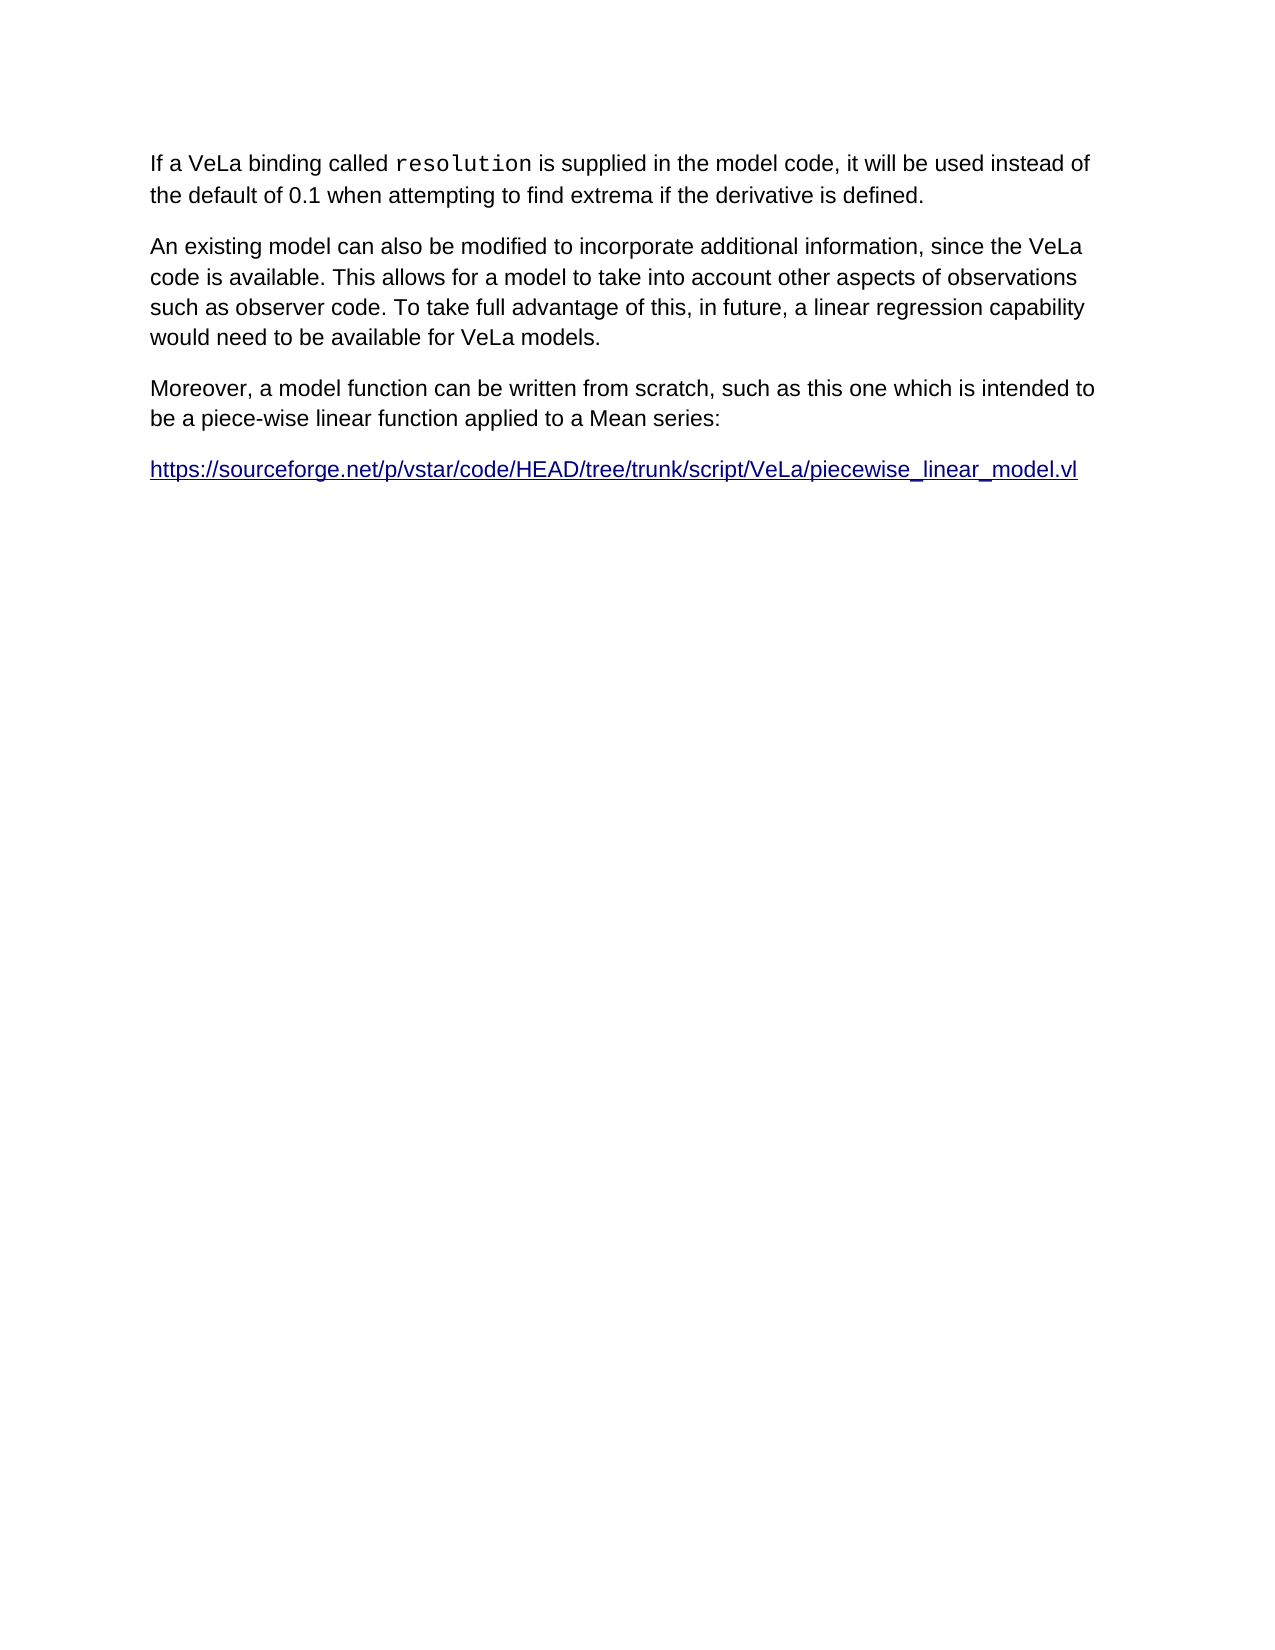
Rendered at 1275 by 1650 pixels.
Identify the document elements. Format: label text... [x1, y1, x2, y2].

text Moreover, a model function can be written from scratch, such as this one which is intended to be a piece-wise linear function applied to a Mean series: [150, 375, 1125, 431]
text https://sourceforge.net/p/vstar/code/HEAD/tree/trunk/script/VeLa/piecewise_linear_model.vl [150, 456, 1125, 482]
text If a VeLa binding called resolution is supplied in the model code, it will be used instead of the default of 0.1 when attempting to find extrema if the derivative is defined. [150, 150, 1125, 208]
text An existing model can also be modified to incorporate additional information, since the VeLa code is available. This allows for a model to take into account other aspects of observations such as observer code. To take full advantage of this, in future, a linear regression capability would need to be available for VeLa models. [150, 233, 1125, 350]
